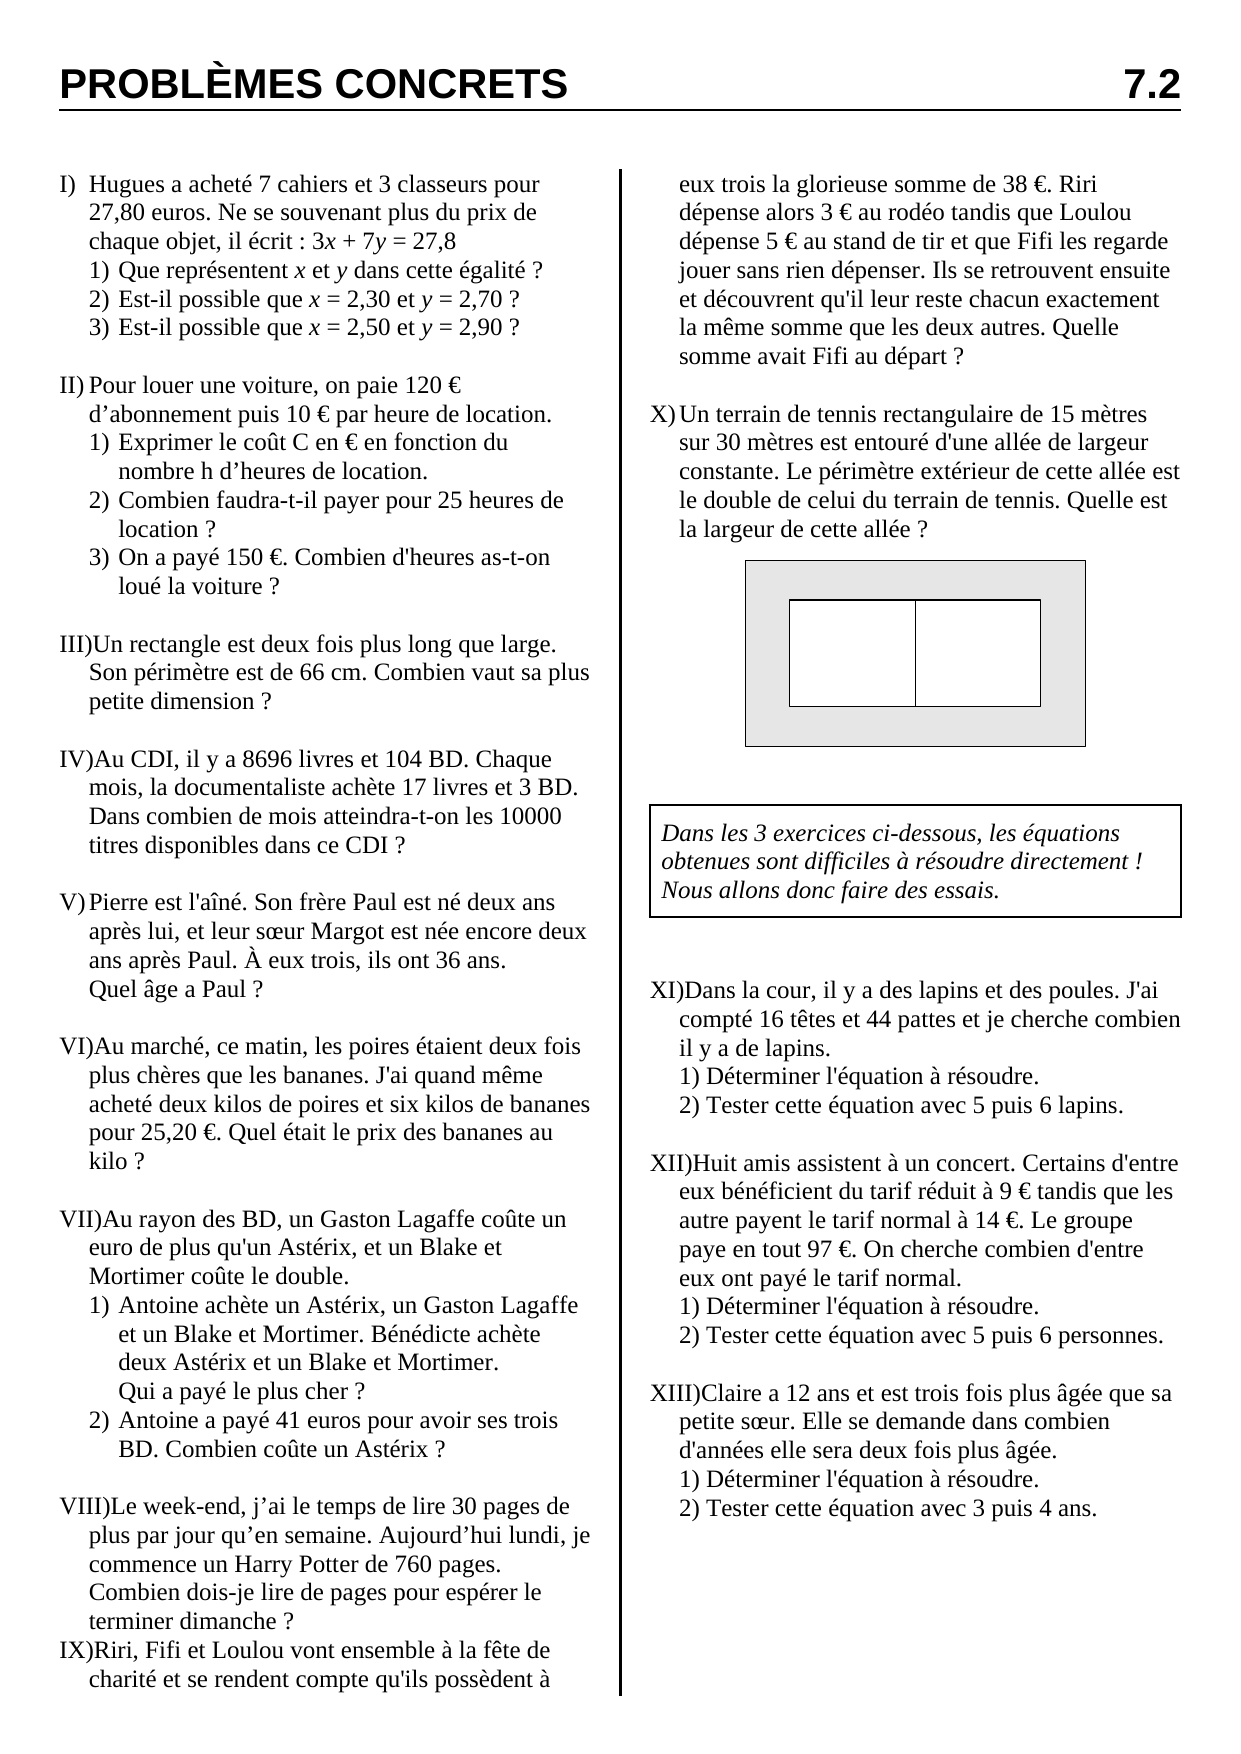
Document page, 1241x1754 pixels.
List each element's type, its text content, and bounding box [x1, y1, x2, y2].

list Huit amis assistent à un concert. Certains d'entre eux bénéficient du tarif réduit à 9 € tandis que les autre payent le tarif normal à 14 €. Le groupe paye en tout 97 €. On cherche combien d'entre eux ont payé le tarif normal. 1) Déterminer l'équation à résoudre. 2) Tester cette équation avec 5 puis 6 personnes. [649, 1148, 1181, 1349]
list Antoine a payé 41 euros pour avoir ses trois BD. Combien coûte un Astérix ? [88, 1405, 591, 1462]
list Au marché, ce matin, les poires étaient deux fois plus chères que les bananes. J'ai quand même acheté deux kilos de poires et six kilos de bananes pour 25,20 €. Quel était le prix des bananes au kilo ? [59, 1031, 591, 1175]
list Claire a 12 ans et est trois fois plus âgée que sa petite sœur. Elle se demande dans combien d'années elle sera deux fois plus âgée. 1) Déterminer l'équation à résoudre. 2) Tester cette équation avec 3 puis 4 ans. [649, 1378, 1181, 1521]
list eux trois la glorieuse somme de 38 €. Riri dépense alors 3 € au rodéo tandis que Loulou dépense 5 € au stand de tir et que Fifi les regarde jouer sans rien dépenser. Ils se retrouvent ensuite et découvrent qu'il leur reste chacun exactement la même somme que les deux autres. Quelle somme avait Fifi au départ ? [649, 169, 1181, 370]
table_header Dans les 3 exercices ci-dessous, les équations obtenues sont difficiles à résoudre directement ! Nous allons donc faire des essais. [651, 806, 1180, 916]
list Le week-end, j’ai le temps de lire 30 pages de plus par jour qu’en semaine. Aujourd’hui lundi, je commence un Harry Potter de 760 pages. Combien dois-je lire de pages pour espérer le terminer dimanche ? [59, 1491, 591, 1635]
list Un rectangle est deux fois plus long que large. Son périmètre est de 66 cm. Combien vaut sa plus petite dimension ? [59, 629, 591, 715]
subtitle Problèmes concrets 7.2 [59, 59, 1181, 109]
list Pour louer une voiture, on paie 120 € d’abonnement puis 10 € par heure de location. [59, 370, 591, 427]
list Que représentent x et y dans cette égalité ? [88, 255, 591, 284]
list Au rayon des BD, un Gaston Lagaffe coûte un euro de plus qu'un Astérix, et un Blake et Mortimer coûte le double. [59, 1204, 591, 1290]
list Au CDI, il y a 8696 livres et 104 BD. Chaque mois, la documentaliste achète 17 livres et 3 BD. Dans combien de mois atteindra-t-on les 10000 titres disponibles dans ce CDI ? [59, 744, 591, 859]
list Riri, Fifi et Loulou vont ensemble à la fête de charité et se rendent compte qu'ils possèdent à [59, 1635, 591, 1692]
list Antoine achète un Astérix, un Gaston Lagaffe et un Blake et Mortimer. Bénédicte achète deux Astérix et un Blake et Mortimer. Qui a payé le plus cher ? [88, 1290, 591, 1405]
list Pierre est l'aîné. Son frère Paul est né deux ans après lui, et leur sœur Margot est née encore deux ans après Paul. À eux trois, ils ont 36 ans. Quel âge a Paul ? [59, 887, 591, 1002]
list Combien faudra-t-il payer pour 25 heures de location ? [88, 485, 591, 542]
list Exprimer le coût C en € en fonction du nombre h d’heures de location. [88, 427, 591, 485]
list Dans la cour, il y a des lapins et des poules. J'ai compté 16 têtes et 44 pattes et je cherche combien il y a de lapins. 1) Déterminer l'équation à résoudre. 2) Tester cette équation avec 5 puis 6 lapins. [649, 975, 1181, 1119]
list Est-il possible que x = 2,50 et y = 2,90 ? [88, 312, 591, 341]
list Est-il possible que x = 2,30 et y = 2,70 ? [88, 284, 591, 312]
list On a payé 150 €. Combien d'heures as-t-on loué la voiture ? [88, 542, 591, 600]
list Un terrain de tennis rectangulaire de 15 mètres sur 30 mètres est entouré d'une allée de largeur constante. Le périmètre extérieur de cette allée est le double de celui du terrain de tennis. Quelle est la largeur de cette allée ? [649, 399, 1181, 542]
list Hugues a acheté 7 cahiers et 3 classeurs pour 27,80 euros. Ne se souvenant plus du prix de chaque objet, il écrit : 3x + 7y = 27,8 [59, 169, 591, 255]
